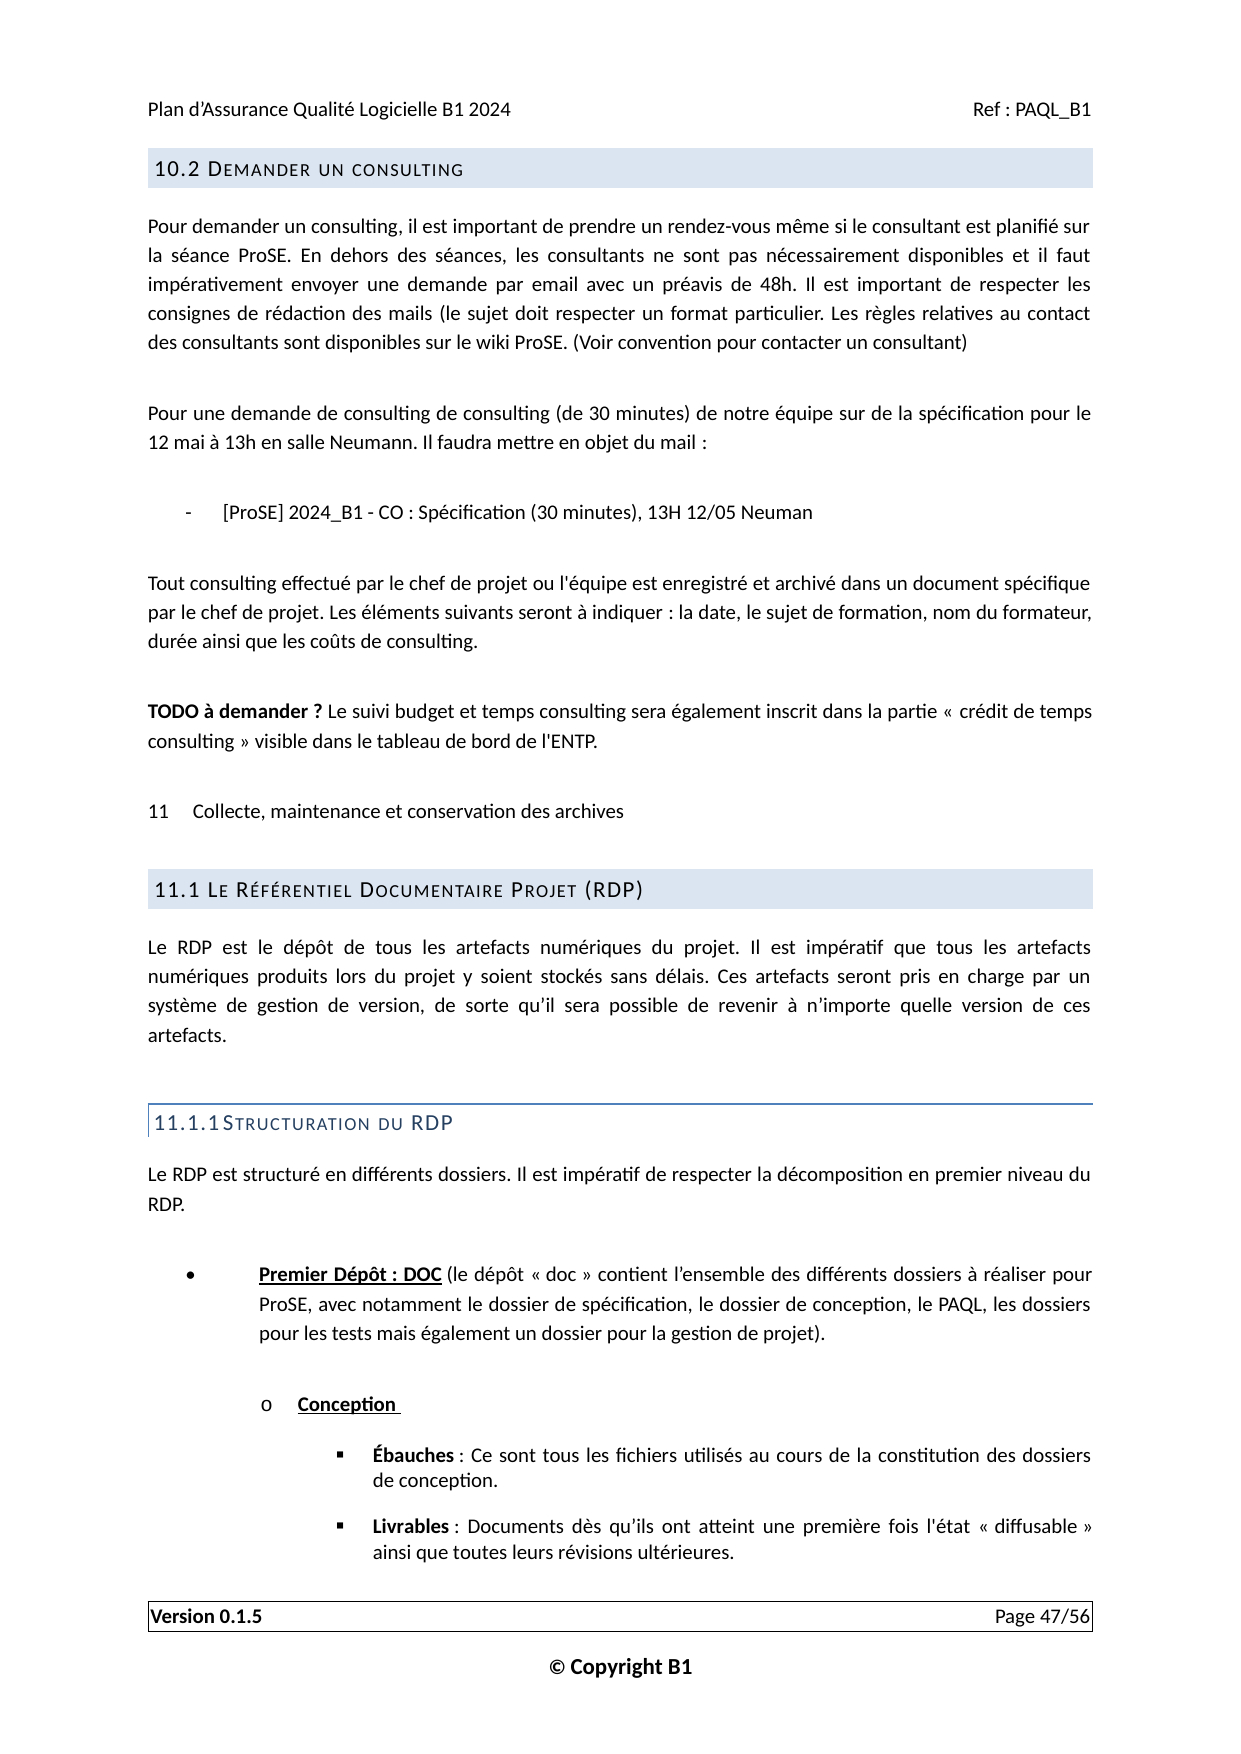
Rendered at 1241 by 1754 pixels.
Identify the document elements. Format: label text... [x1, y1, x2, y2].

list Le Référentiel Documentaire Projet (RDP) [154, 875, 1086, 903]
list Ébauches : Ce sont tous les fichiers utilisés au cours de la constitution des dossiers de conception. [335, 1442, 1093, 1493]
text Tout consulting effectué par le chef de projet ou l'équipe est enregistré et archivé dans un document spécifique par le chef de projet. Les éléments suivants seront à indiquer : la date, le sujet de formation, nom du formateur, durée ainsi que les coûts de consulting. [148, 570, 1093, 654]
list Collecte, maintenance et conservation des archives [148, 798, 1093, 824]
list Premier Dépôt : DOC (le dépôt « doc » contient l’ensemble des différents dossiers à réaliser pour ProSE, avec notamment le dossier de spécification, le dossier de conception, le PAQL, les dossiers pour les tests mais également un dossier pour la gestion de projet). [185, 1262, 1093, 1345]
text Pour une demande de consulting de consulting (de 30 minutes) de notre équipe sur de la spécification pour le 12 mai à 13h en salle Neumann. Il faudra mettre en objet du mail : [148, 400, 1093, 454]
list Structuration du RDP [149, 1105, 1093, 1137]
text Le RDP est le dépôt de tous les artefacts numériques du projet. Il est impératif que tous les artefacts numériques produits lors du projet y soient stockés sans délais. Ces artefacts seront pris en charge par un système de gestion de version, de sorte qu’il sera possible de revenir à n’importe quelle version de ces artefacts. [148, 934, 1093, 1047]
text Le RDP est structuré en différents dossiers. Il est impératif de respecter la décomposition en premier niveau du RDP. [148, 1162, 1093, 1216]
list [ProSE] 2024_B1 - CO : Spécification (30 minutes), 13H 12/05 Neuman [185, 499, 1093, 525]
text TODO à demander ? Le suivi budget et temps consulting sera également inscrit dans la partie « crédit de temps consulting » visible dans le tableau de bord de l'ENTP. [148, 699, 1093, 753]
list Demander un consulting [154, 154, 1086, 182]
text Pour demander un consulting, il est important de prendre un rendez-vous même si le consultant est planifié sur la séance ProSE. En dehors des séances, les consultants ne sont pas nécessairement disponibles et il faut impérativement envoyer une demande par email avec un préavis de 48h. Il est important de respecter les consignes de rédaction des mails (le sujet doit respecter un format particulier. Les règles relatives au contact des consultants sont disponibles sur le wiki ProSE. (Voir convention pour contacter un consultant) [148, 213, 1093, 355]
list Conception [260, 1391, 1093, 1417]
list Livrables : Documents dès qu’ils ont atteint une première fois l'état « diffusable » ainsi que toutes leurs révisions ultérieures. [335, 1514, 1093, 1564]
